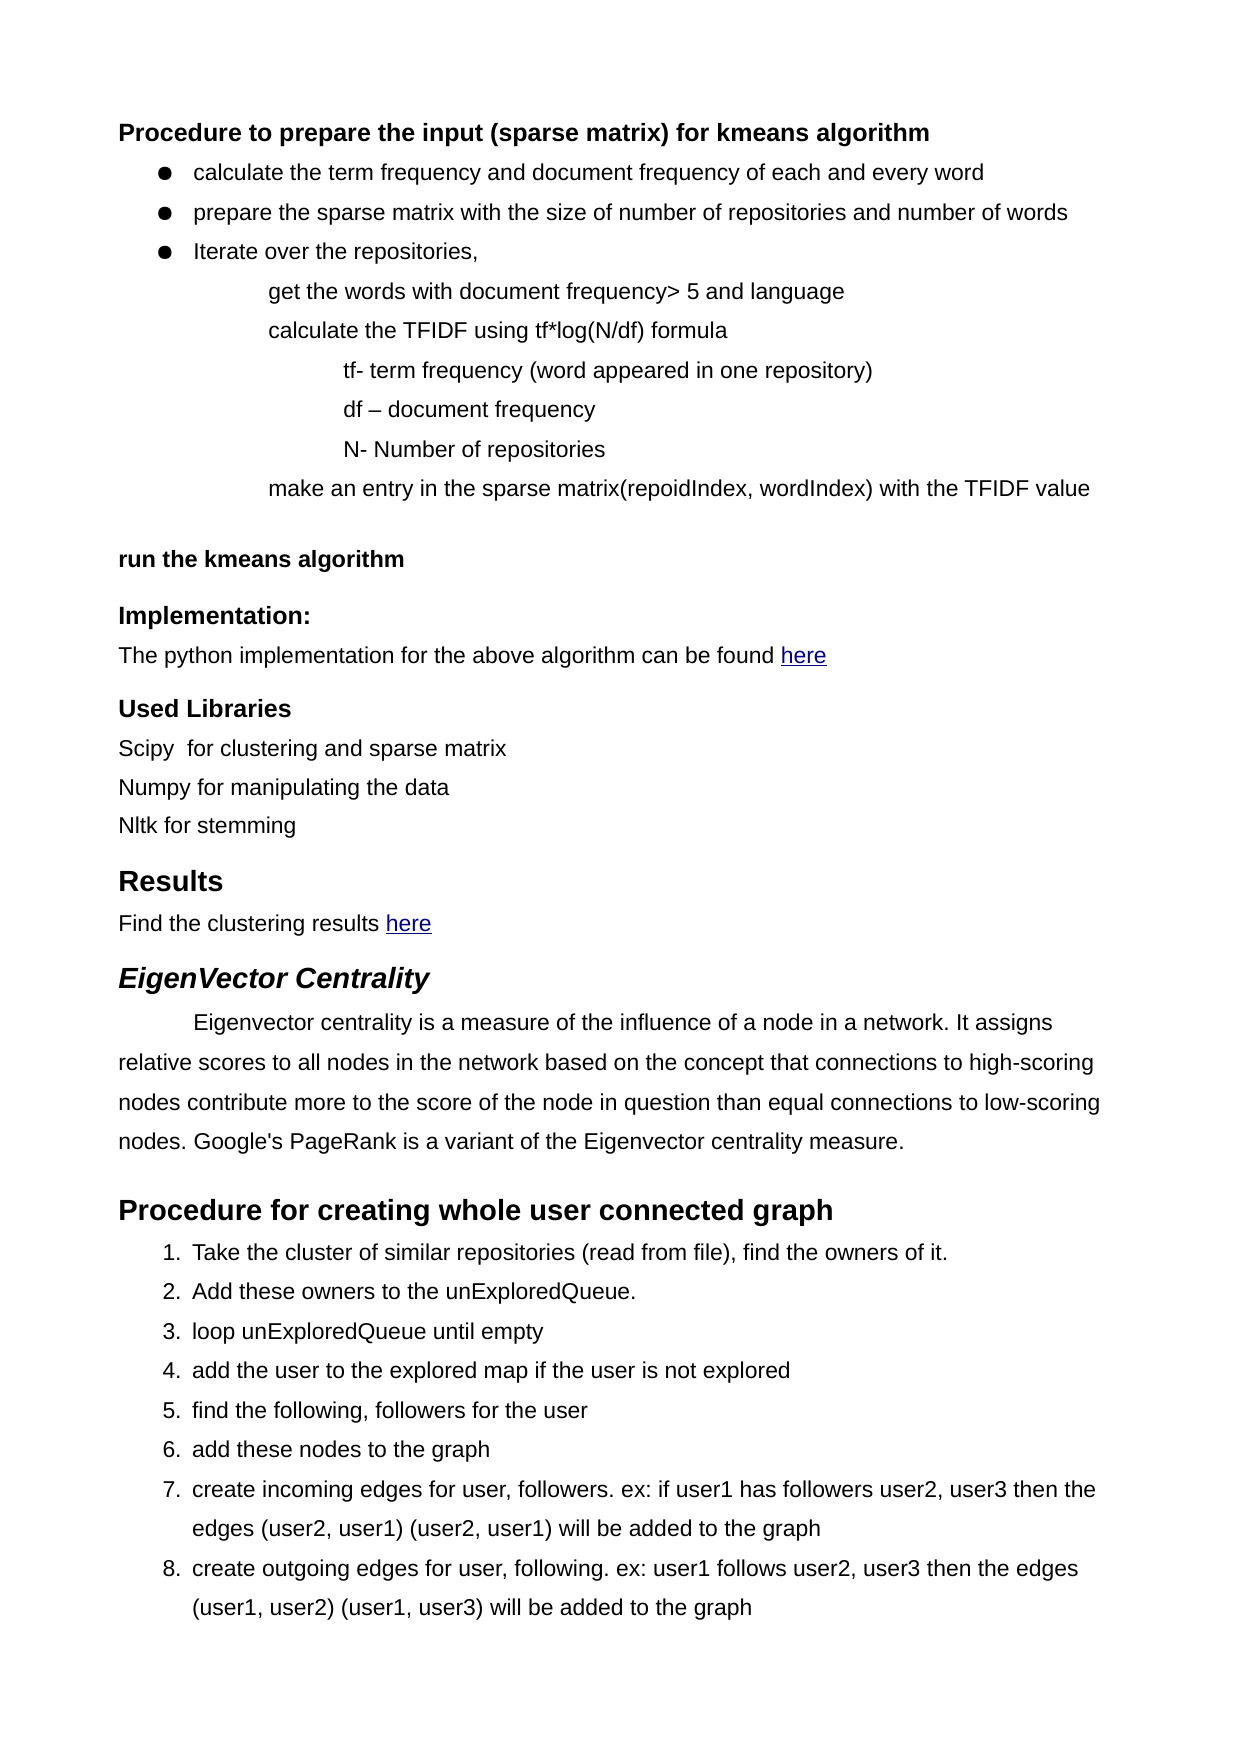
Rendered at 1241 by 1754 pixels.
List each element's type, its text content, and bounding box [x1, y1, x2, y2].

list calculate the term frequency and document frequency of each and every word [156, 159, 1122, 186]
text run the kmeans algorithm [118, 545, 1122, 572]
text Numpy for manipulating the data [118, 774, 1122, 800]
list Take the cluster of similar repositories (read from file), find the owners of it. [162, 1239, 1122, 1265]
subtitle Results [118, 864, 1122, 897]
text Find the clustering results here [118, 910, 1122, 936]
subtitle Implementation: [118, 601, 1122, 630]
subtitle Procedure to prepare the input (sparse matrix) for kmeans algorithm [118, 118, 1122, 147]
subtitle Used Libraries [118, 693, 1122, 722]
text Nltk for stemming [118, 812, 1122, 839]
text N- Number of repositories [118, 436, 1122, 462]
text make an entry in the sparse matrix(repoidIndex, wordIndex) with the TFIDF value [118, 475, 1122, 502]
text Eigenvector centrality is a measure of the influence of a node in a network. It assigns relative scores to all nodes in the network based on the concept that connections to high-scoring nodes contribute more to the score of the node in question than equal connections to low-scoring nodes. Google's PageRank is a variant of the Eigenvector centrality measure. [118, 1007, 1122, 1154]
list prepare the sparse matrix with the size of number of repositories and number of words [156, 199, 1122, 225]
subtitle EigenVector Centrality [118, 961, 1122, 995]
list Iterate over the repositories, [156, 238, 1122, 265]
text get the words with document frequency> 5 and language [118, 278, 1122, 304]
text calculate the TFIDF using tf*log(N/df) formula [118, 317, 1122, 344]
text Scipy for clustering and sparse matrix [118, 735, 1122, 761]
list add the user to the explored map if the user is not explored [162, 1357, 1122, 1383]
list find the following, followers for the user [162, 1397, 1122, 1423]
text df – document frequency [118, 396, 1122, 423]
list create incoming edges for user, followers. ex: if user1 has followers user2, user3 then the edges (user2, user1) (user2, user1) will be added to the graph [162, 1476, 1122, 1541]
list loop unExploredQueue until empty [162, 1318, 1122, 1344]
list Add these owners to the unExploredQueue. [162, 1278, 1122, 1304]
list create outgoing edges for user, following. ex: user1 follows user2, user3 then the edges (user1, user2) (user1, user3) will be added to the graph [162, 1554, 1122, 1620]
text The python implementation for the above algorithm can be found here [118, 642, 1122, 668]
text tf- term frequency (word appeared in one repository) [118, 357, 1122, 383]
subtitle Procedure for creating whole user connected graph [118, 1193, 1122, 1226]
list add these nodes to the graph [162, 1436, 1122, 1462]
